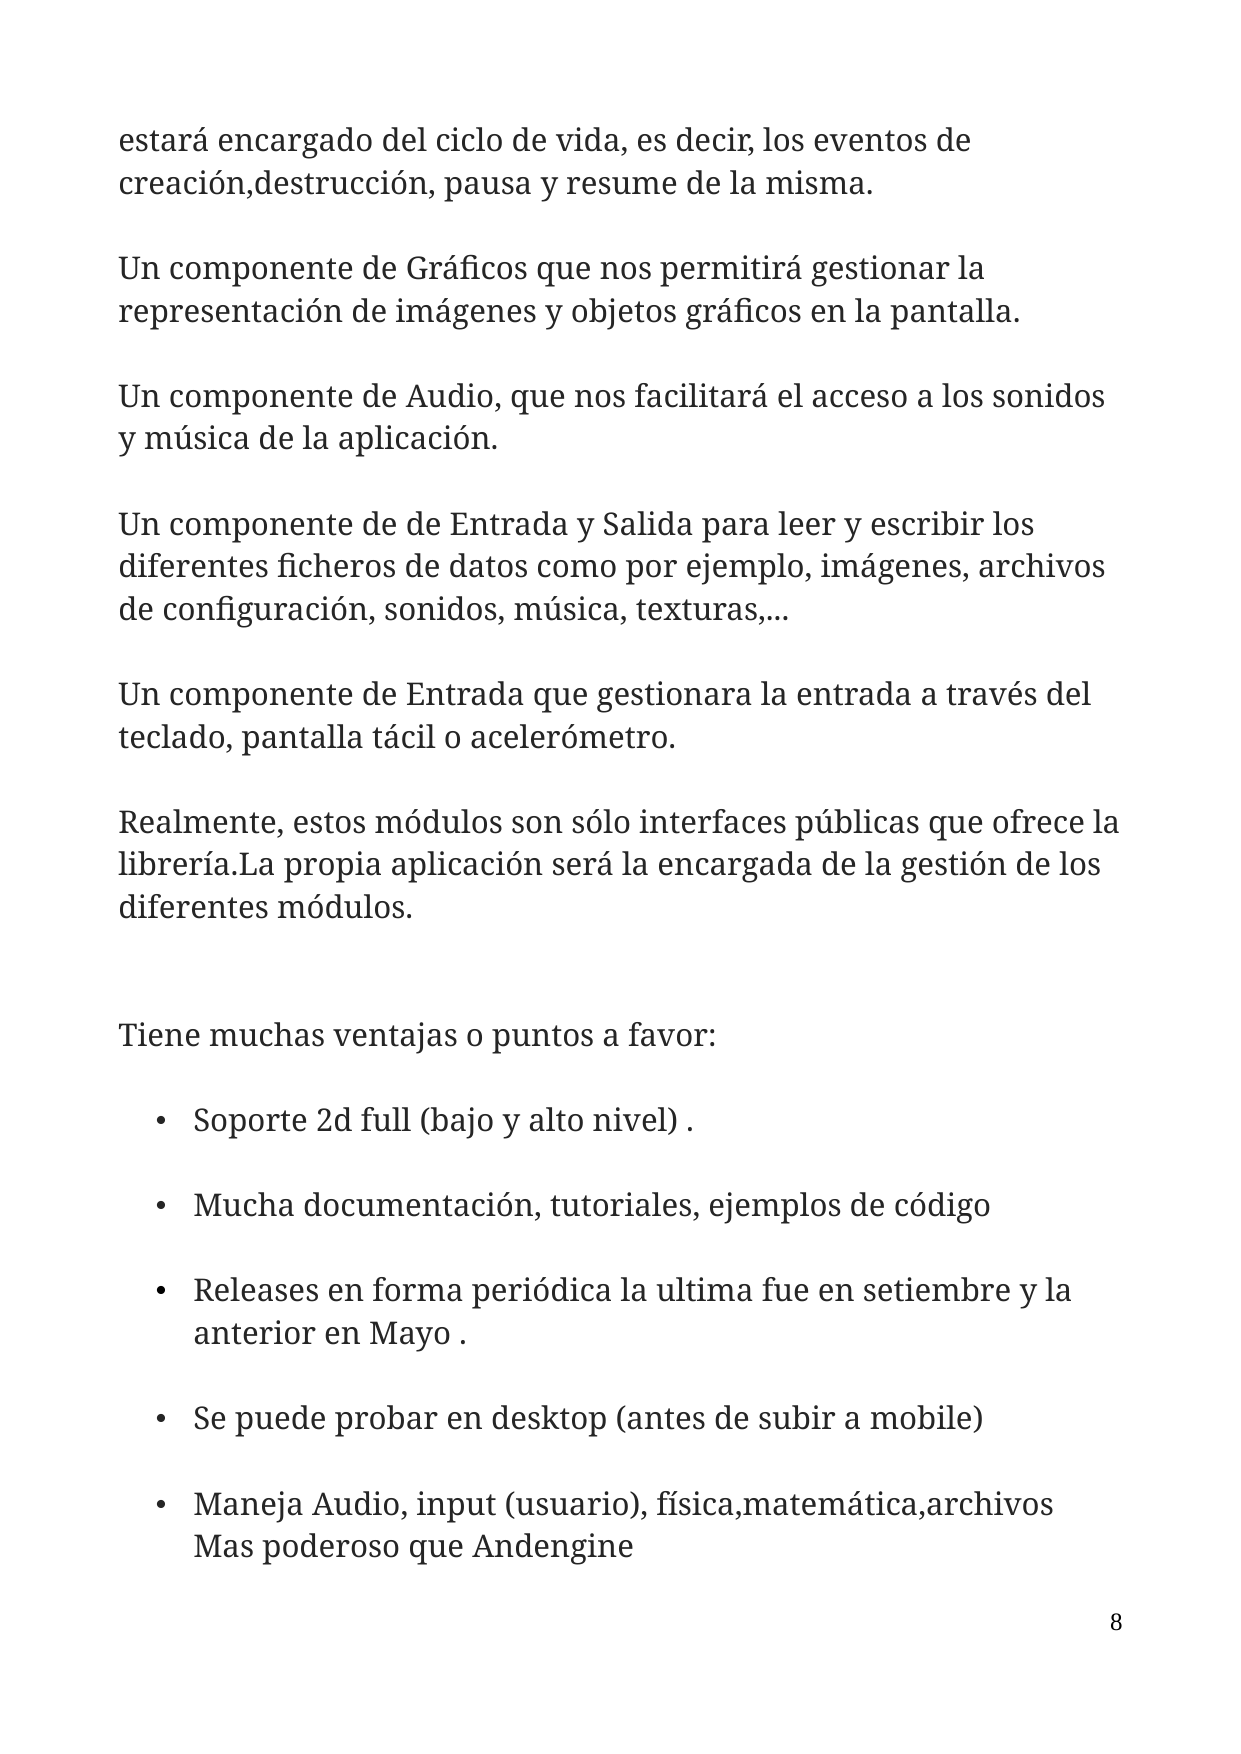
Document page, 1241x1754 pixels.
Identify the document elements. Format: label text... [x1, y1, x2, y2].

list Maneja Audio, input (usuario), física,matemática,archivos Mas poderoso que Andengine [156, 1481, 1122, 1567]
list Mucha documentación, tutoriales, ejemplos de código [156, 1183, 1122, 1226]
list Releases en forma periódica la ultima fue en setiembre y la anterior en Mayo . [156, 1268, 1122, 1354]
text Un componente de Entrada que gestionara la entrada a través del teclado, pantalla tácil o acelerómetro. [118, 672, 1122, 757]
text Un componente de de Entrada y Salida para leer y escribir los diferentes ficheros de datos como por ejemplo, imágenes, archivos de configuración, sonidos, música, texturas,... [118, 502, 1122, 629]
text Tiene muchas ventajas o puntos a favor: [118, 1013, 1122, 1055]
text estará encargado del ciclo de vida, es decir, los eventos de creación,destrucción, pausa y resume de la misma. [118, 118, 1122, 203]
text Un componente de Audio, que nos facilitará el acceso a los sonidos y música de la aplicación. [118, 374, 1122, 459]
text Realmente, estos módulos son sólo interfaces públicas que ofrece la librería.La propia aplicación será la encargada de la gestión de los diferentes módulos. [118, 800, 1122, 928]
text Un componente de Gráficos que nos permitirá gestionar la representación de imágenes y objetos gráficos en la pantalla. [118, 246, 1122, 331]
list Se puede probar en desktop (antes de subir a mobile) [156, 1396, 1122, 1439]
list Soporte 2d full (bajo y alto nivel) . [156, 1098, 1122, 1141]
